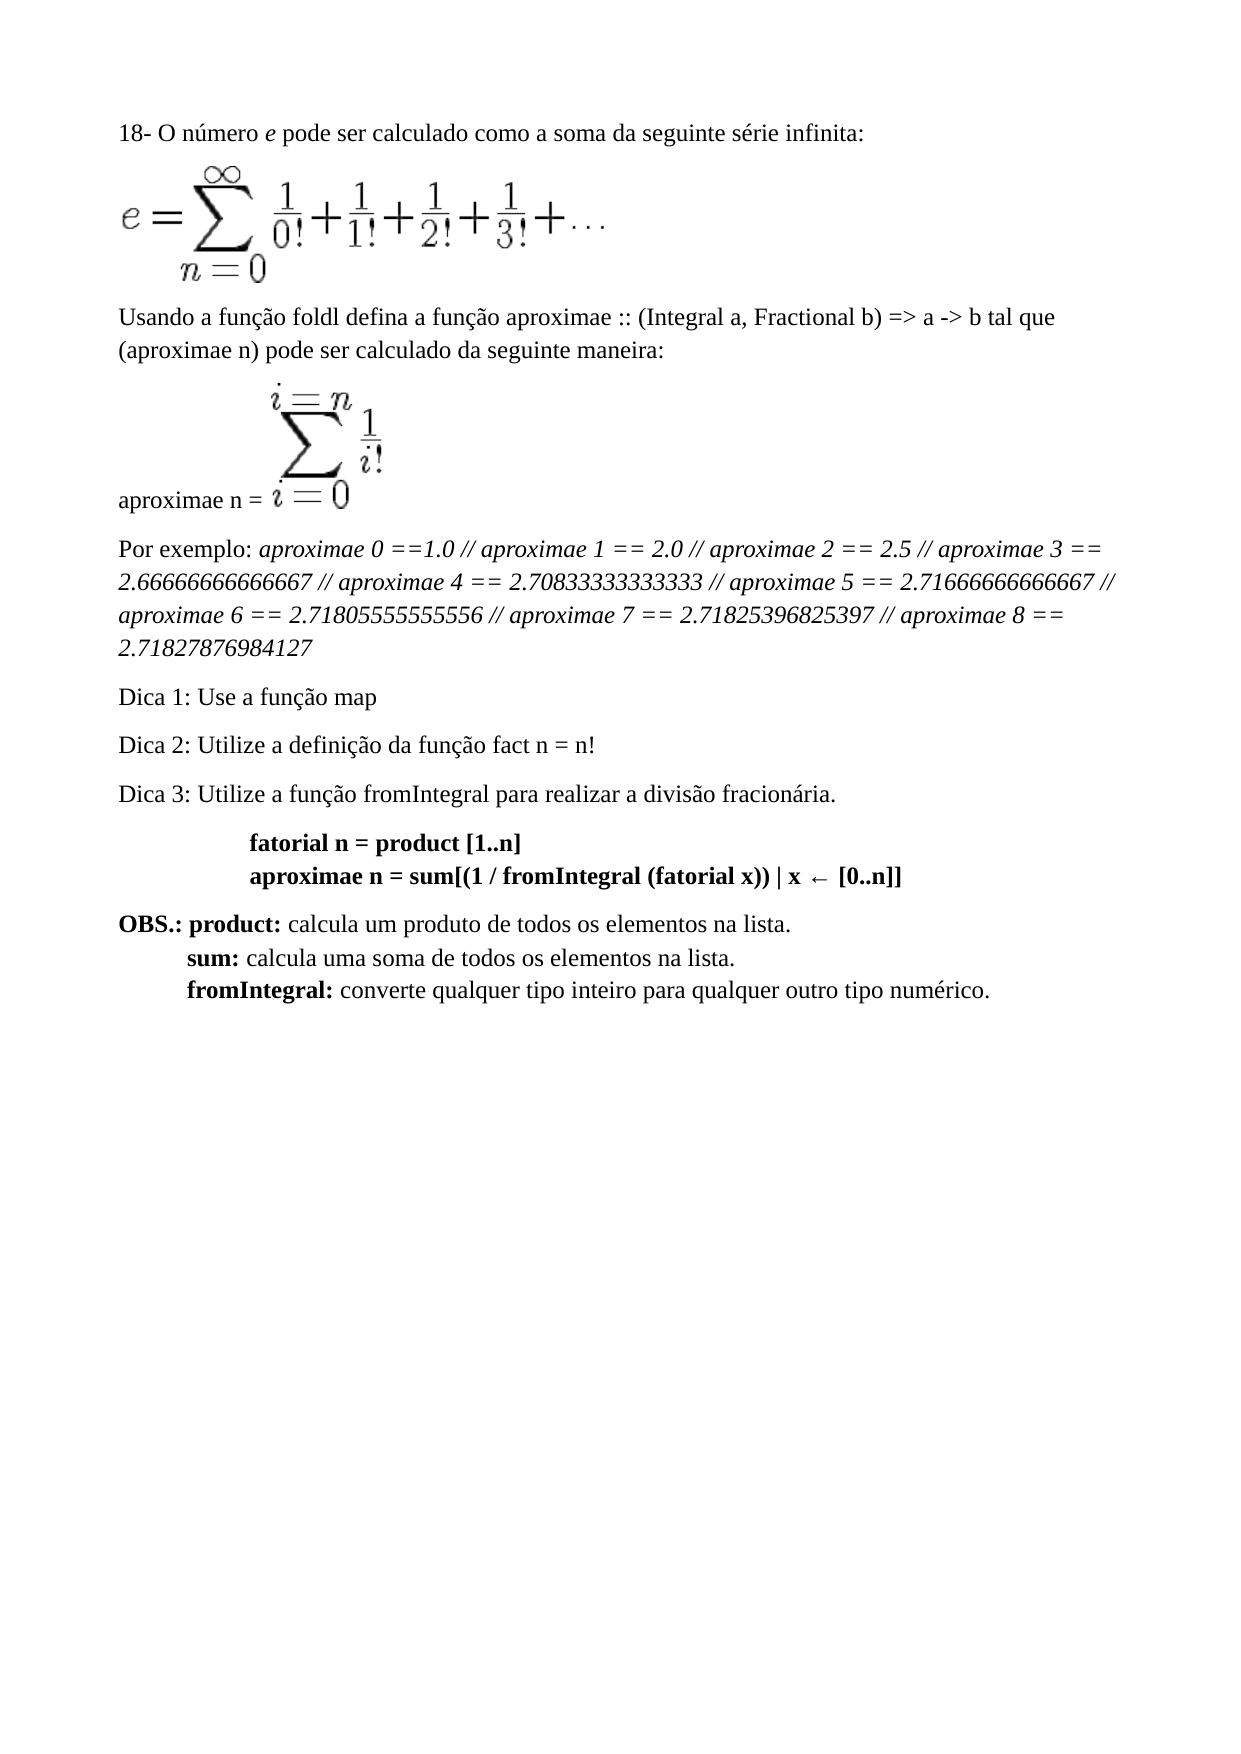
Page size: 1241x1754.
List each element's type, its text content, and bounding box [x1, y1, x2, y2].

picture [118, 166, 609, 283]
text Dica 2: Utilize a definição da função fact n = n! [118, 731, 1122, 759]
text OBS.: product: calcula um produto de todos os elementos na lista. sum: calcula uma soma de todos os elementos na lista. fromIntegral: converte qualquer tipo inteiro para qualquer outro tipo numérico. [118, 909, 1122, 1004]
text Usando a função foldl defina a função aproximae :: (Integral a, Fractional b) => a -> b tal que (aproximae n) pode ser calculado da seguinte maneira: [118, 302, 1122, 364]
text aproximae n = [118, 384, 1122, 514]
text Dica 3: Utilize a função fromIntegral para realizar a divisão fracionária. [118, 779, 1122, 808]
picture [268, 383, 385, 509]
text Por exemplo: aproximae 0 ==1.0 // aproximae 1 == 2.0 // aproximae 2 == 2.5 // aproximae 3 == 2.66666666666667 // aproximae 4 == 2.70833333333333 // aproximae 5 == 2.71666666666667 // aproximae 6 == 2.71805555555556 // aproximae 7 == 2.71825396825397 // aproximae 8 == 2.71827876984127 [118, 534, 1122, 662]
text Dica 1: Use a função map [118, 682, 1122, 711]
text 18- O número e pode ser calculado como a soma da seguinte série infinita: [118, 118, 1122, 147]
text fatorial n = product [1..n] aproximae n = sum[(1 / fromIntegral (fatorial x)) | x ← [0..n]] [118, 828, 1122, 890]
